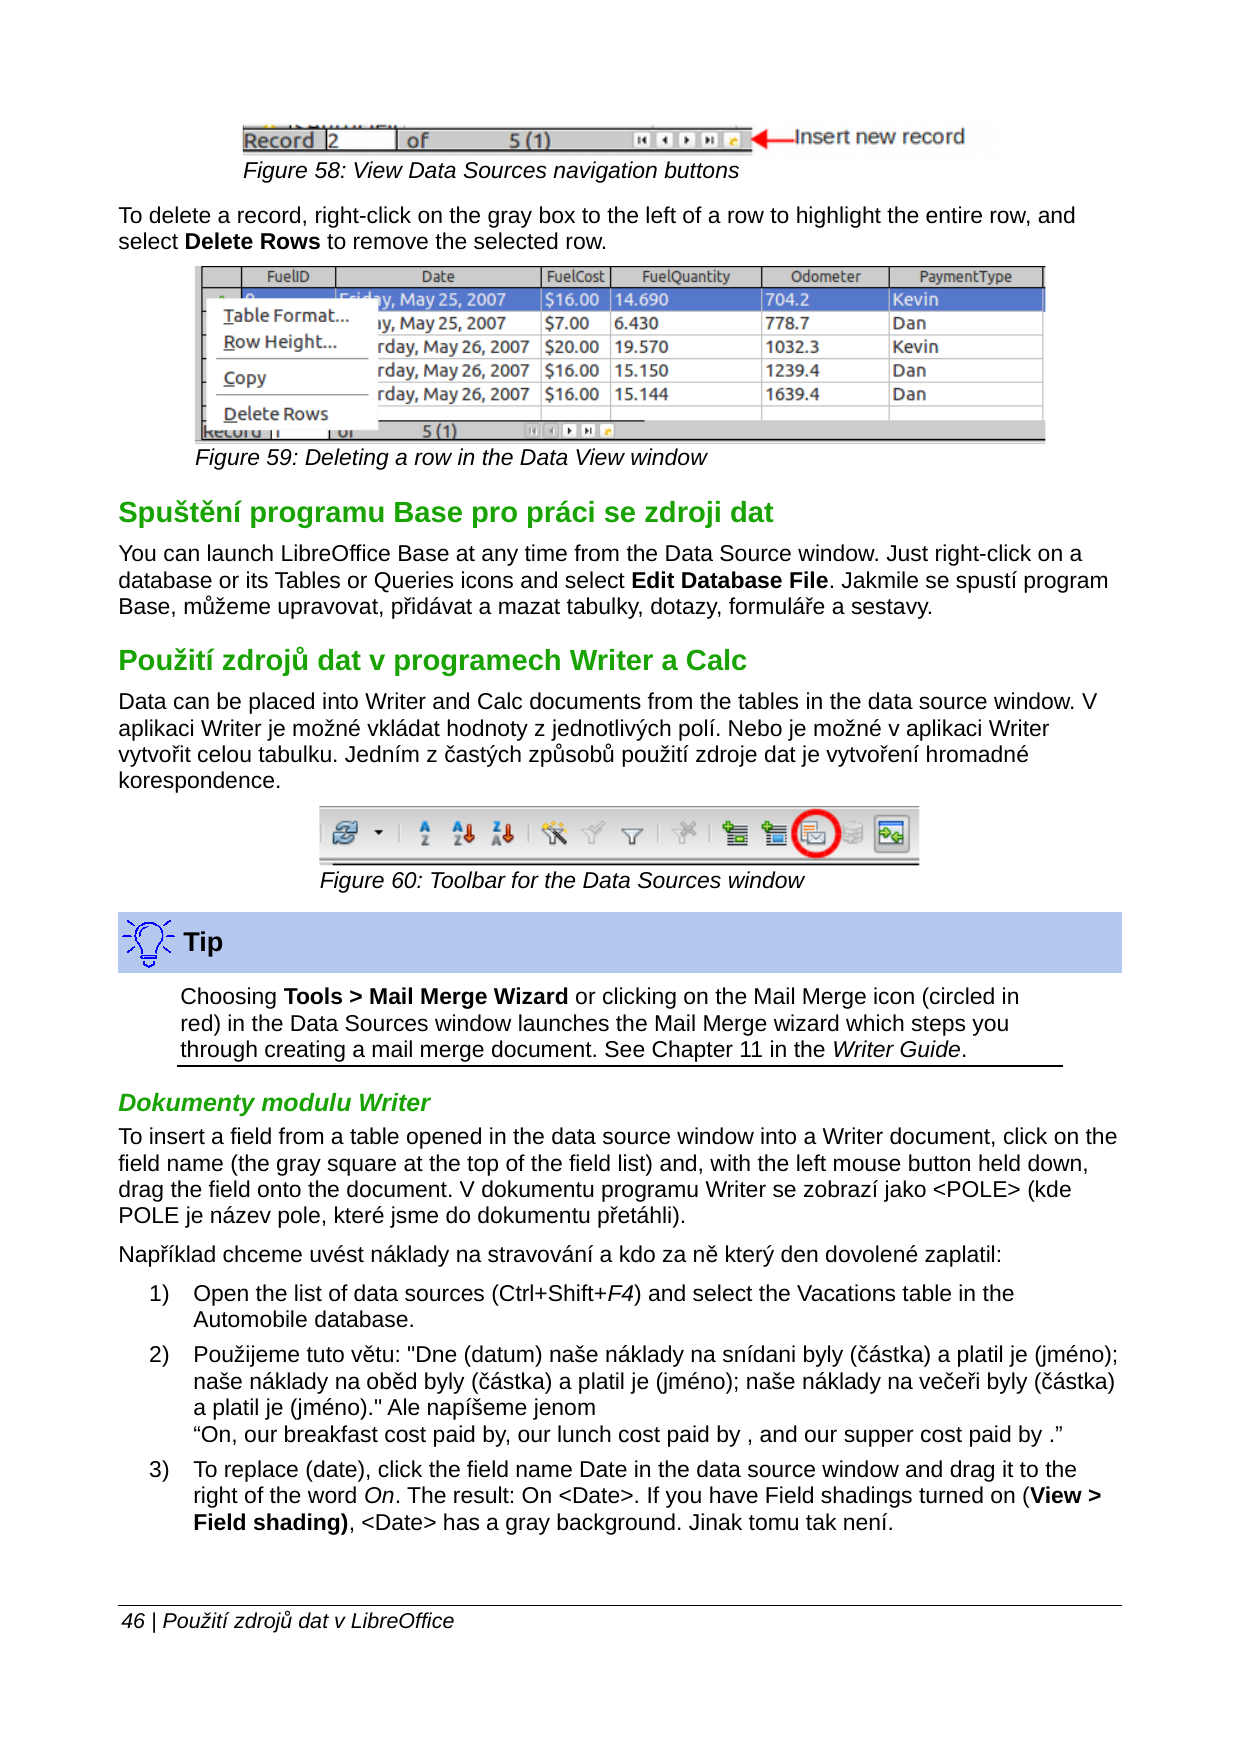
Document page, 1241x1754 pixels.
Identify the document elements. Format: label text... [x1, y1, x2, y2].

subtitle Použití zdrojů dat v programech Writer a Calc [118, 643, 1122, 676]
picture [194, 266, 1046, 444]
text Choosing Tools > Mail Merge Wizard or clicking on the Mail Merge icon (circled in red) in the Data Sources window launches the Mail Merge wizard which steps you through creating a mail merge document. See Chapter 11 in the Writer Guide. [177, 980, 1063, 1065]
subtitle Tip [118, 912, 1122, 973]
text Například chceme uvést náklady na stravování a kdo za ně který den dovolené zaplatil: [118, 1241, 1122, 1267]
list To replace (date), click the field name Date in the data source window and drag it to the right of the word On. The result: On <Date>. If you have Field shadings turned on (View > Field shading), <Date> has a gray background. Jinak tomu tak není. [169, 1456, 1122, 1535]
text Figure 60: Toolbar for the Data Sources window [319, 867, 921, 893]
subtitle Spuštění programu Base pro práci se zdroji dat [118, 495, 1122, 528]
text To delete a record, right-click on the gray box to the left of a row to highlight the entire row, and select Delete Rows to remove the selected row. [118, 202, 1122, 254]
list Použijeme tuto větu: "Dne (datum) naše náklady na snídani byly (částka) a platil je (jméno); naše náklady na oběd byly (částka) a platil je (jméno); naše náklady na večeři byly (částka) a platil je (jméno)." Ale napíšeme jenom “On, our breakfast cost paid by, our lunch cost paid by , and our supper cost paid by .” [169, 1341, 1122, 1447]
picture [242, 118, 998, 157]
picture [319, 806, 921, 867]
text Data can be placed into Writer and Calc documents from the tables in the data source window. V aplikaci Writer je možné vkládat hodnoty z jednotlivých polí. Nebo je možné v aplikaci Writer vytvořit celou tabulku. Jedním z častých způsobů použití zdroje dat je vytvoření hromadné korespondence. [118, 688, 1122, 794]
subtitle Dokumenty modulu Writer [118, 1088, 1122, 1117]
text To insert a field from a table opened in the data source window into a Writer document, click on the field name (the gray square at the top of the field list) and, with the left mouse button held down, drag the field onto the document. V dokumentu programu Writer se zobrazí jako <POLE> (kde POLE je název pole, které jsme do dokumentu přetáhli). [118, 1123, 1122, 1228]
text You can launch LibreOffice Base at any time from the Data Source window. Just right-click on a database or its Tables or Queries icons and select Edit Database File. Jakmile se spustí program Base, můžeme upravovat, přidávat a mazat tabulky, dotazy, formuláře a sestavy. [118, 540, 1122, 619]
text Figure 58: View Data Sources navigation buttons [243, 157, 997, 183]
text Figure 59: Deleting a row in the Data View window [195, 444, 1045, 470]
picture [119, 912, 179, 972]
list Open the list of data sources (Ctrl+Shift+F4) and select the Vacations table in the Automobile database. [169, 1280, 1122, 1333]
